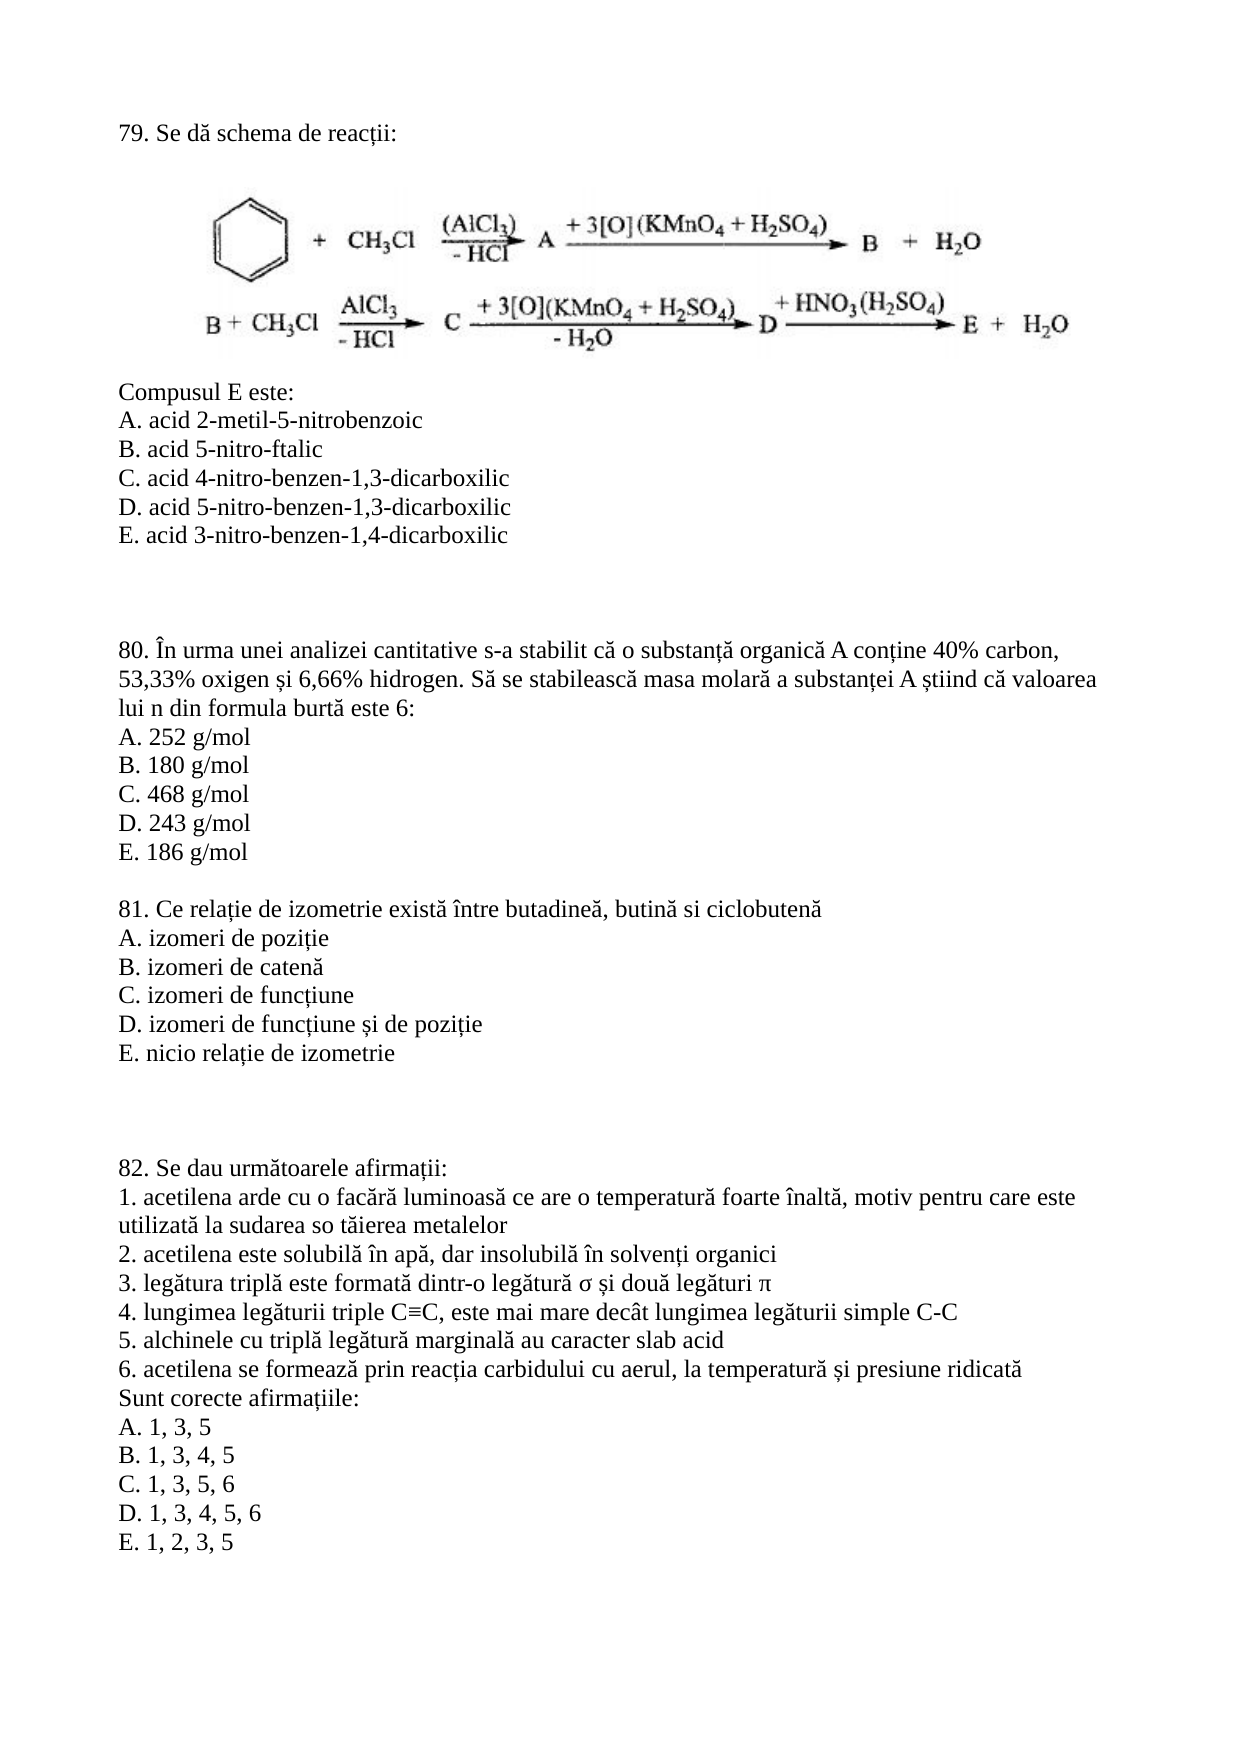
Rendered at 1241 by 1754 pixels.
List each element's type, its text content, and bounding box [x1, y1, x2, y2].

text Compusul E este: [118, 377, 1122, 406]
text B. 180 g/mol [118, 751, 1122, 779]
text 80. În urma unei analizei cantitative s-a stabilit că o substanță organică A conține 40% carbon, 53,33% oxigen și 6,66% hidrogen. Să se stabilească masa molară a substanței A știind că valoarea lui n din formula burtă este 6: [118, 636, 1122, 722]
text C. izomeri de funcțiune [118, 981, 1122, 1009]
text 6. acetilena se formează prin reacția carbidului cu aerul, la temperatură și presiune ridicată [118, 1354, 1122, 1383]
text B. 1, 3, 4, 5 [118, 1441, 1122, 1469]
text A. 1, 3, 5 [118, 1412, 1122, 1441]
text C. 468 g/mol [118, 779, 1122, 808]
text E. acid 3-nitro-benzen-1,4-dicarboxilic [118, 521, 1122, 549]
text 5. alchinele cu triplă legătură marginală au caracter slab acid [118, 1326, 1122, 1354]
text 1. acetilena arde cu o facără luminoasă ce are o temperatură foarte înaltă, motiv pentru care este utilizată la sudarea so tăierea metalelor [118, 1182, 1122, 1239]
text 82. Se dau următoarele afirmații: [118, 1153, 1122, 1182]
text C. 1, 3, 5, 6 [118, 1469, 1122, 1498]
text 79. Se dă schema de reacții: [118, 118, 1122, 147]
text 2. acetilena este solubilă în apă, dar insolubilă în solvenți organici [118, 1239, 1122, 1268]
text E. 1, 2, 3, 5 [118, 1527, 1122, 1556]
text E. 186 g/mol [118, 837, 1122, 866]
text A. 252 g/mol [118, 722, 1122, 751]
text 3. legătura triplă este formată dintr-o legătură σ și două legături π [118, 1268, 1122, 1297]
text E. nicio relație de izometrie [118, 1038, 1122, 1067]
text B. acid 5-nitro-ftalic [118, 434, 1122, 463]
text D. acid 5-nitro-benzen-1,3-dicarboxilic [118, 492, 1122, 521]
text 4. lungimea legăturii triple C≡C, este mai mare decât lungimea legăturii simple C-C [118, 1297, 1122, 1326]
text 81. Ce relație de izometrie există între butadineă, butină si ciclobutenă [118, 894, 1122, 923]
picture [182, 187, 1124, 359]
text A. acid 2-metil-5-nitrobenzoic [118, 406, 1122, 434]
text A. izomeri de poziție [118, 923, 1122, 952]
text Sunt corecte afirmațiile: [118, 1383, 1122, 1412]
text C. acid 4-nitro-benzen-1,3-dicarboxilic [118, 463, 1122, 492]
text D. 1, 3, 4, 5, 6 [118, 1498, 1122, 1527]
text B. izomeri de catenă [118, 952, 1122, 981]
text D. izomeri de funcțiune și de poziție [118, 1009, 1122, 1038]
text D. 243 g/mol [118, 808, 1122, 837]
